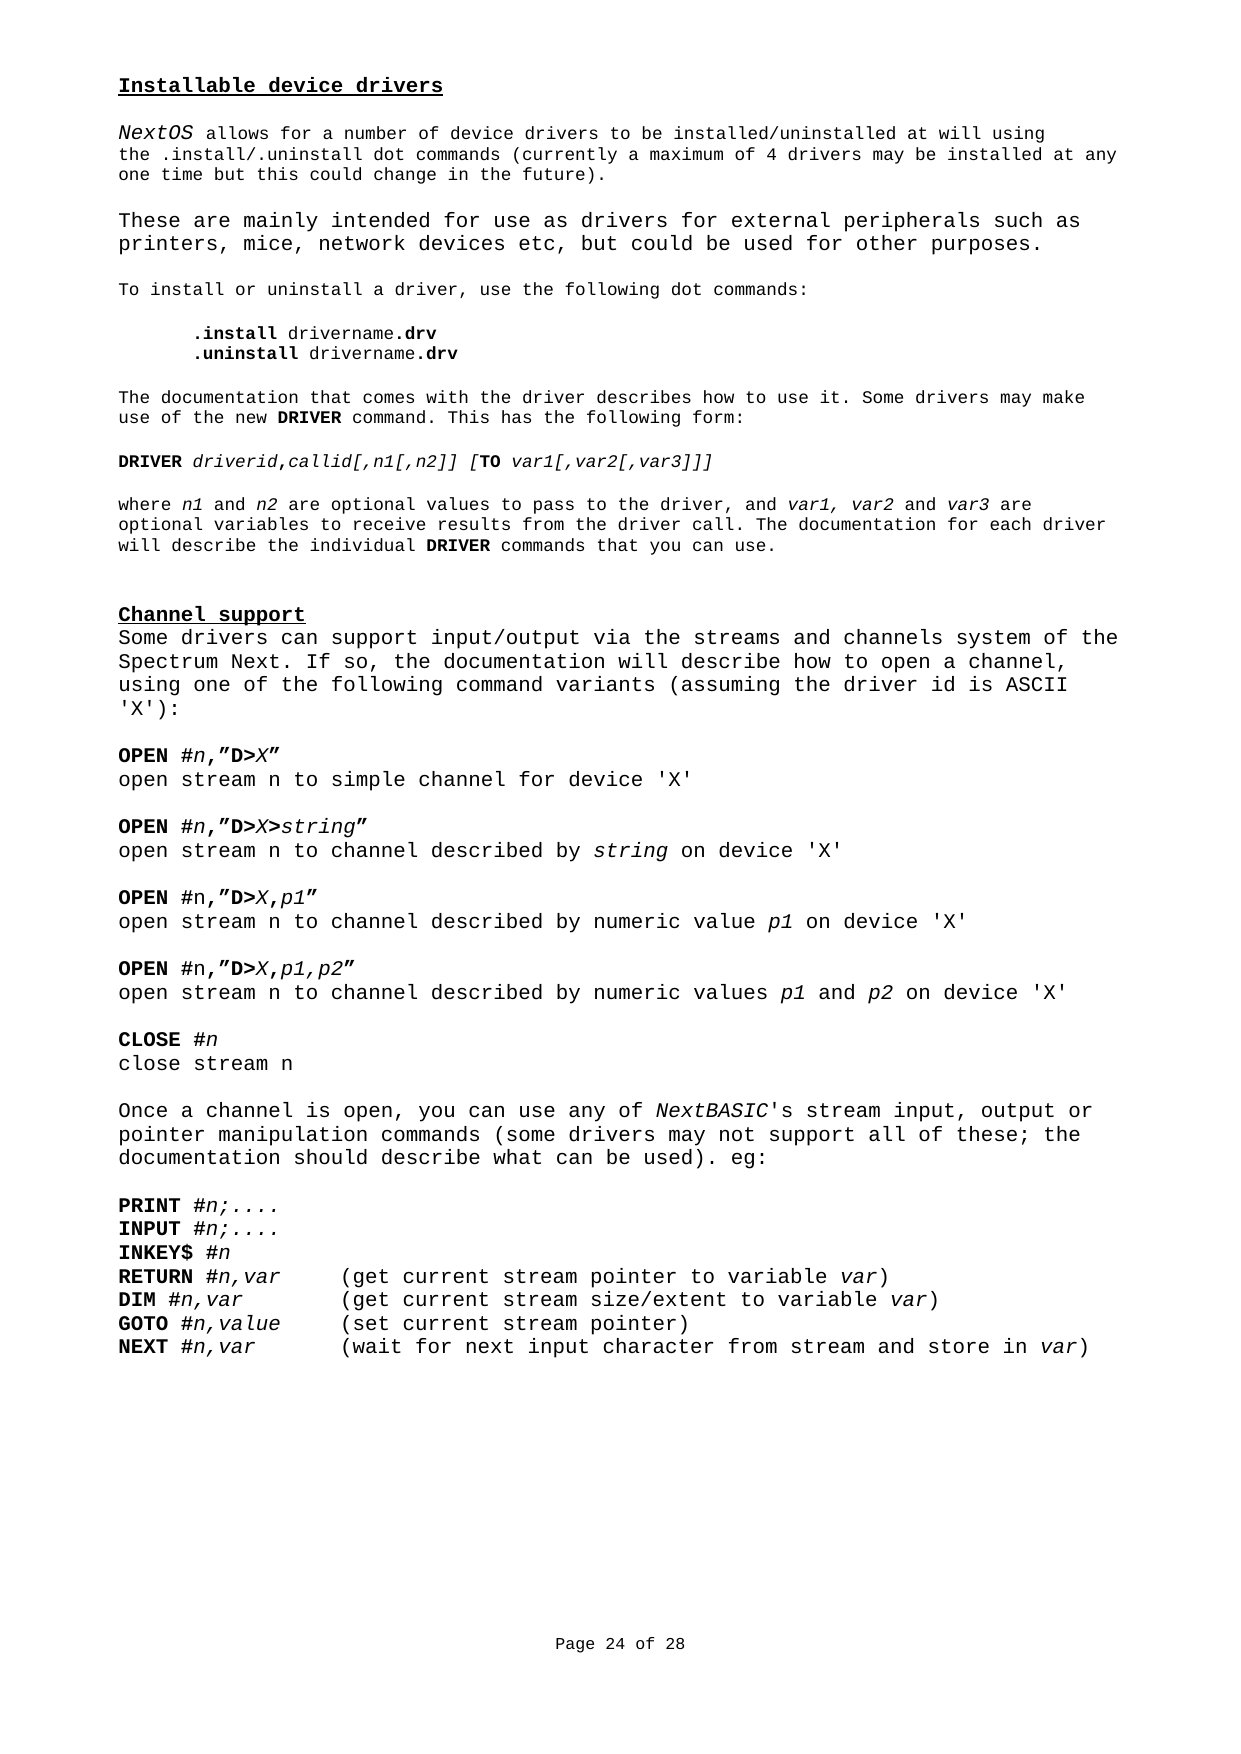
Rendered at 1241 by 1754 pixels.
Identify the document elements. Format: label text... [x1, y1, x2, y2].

text open stream n to channel described by string on device 'X' [118, 840, 1122, 864]
text .uninstall drivername.drv [118, 344, 1122, 365]
text NextOS allows for a number of device drivers to be installed/uninstalled at will using the .install/.uninstall dot commands (currently a maximum of 4 drivers may be installed at any one time but this could change in the future). [118, 122, 1122, 186]
text NEXT #n,var (wait for next input character from stream and store in var) [118, 1337, 1122, 1360]
text DRIVER driverid,callid[,n1[,n2]] [TO var1[,var2[,var3]]] [118, 452, 1122, 472]
text OPEN #n,”D>X>string” [118, 816, 1122, 840]
text DIM #n,var (get current stream size/extent to variable var) [118, 1289, 1122, 1313]
text The documentation that comes with the driver describes how to use it. Some drivers may make use of the new DRIVER command. This has the following form: [118, 388, 1122, 428]
text INKEY$ #n [118, 1242, 1122, 1266]
text open stream n to channel described by numeric value p1 on device 'X' [118, 911, 1122, 934]
text .install drivername.drv [118, 324, 1122, 344]
text Some drivers can support input/output via the streams and channels system of the Spectrum Next. If so, the documentation will describe how to open a channel, using one of the following command variants (assuming the driver id is ASCII 'X'): [118, 627, 1122, 722]
text INPUT #n;.... [118, 1218, 1122, 1242]
text Channel support [118, 603, 1122, 627]
text OPEN #n,”D>X,p1,p2” [118, 958, 1122, 982]
text RETURN #n,var (get current stream pointer to variable var) [118, 1266, 1122, 1289]
text CLOSE #n [118, 1029, 1122, 1053]
text OPEN #n,”D>X” [118, 745, 1122, 769]
text Installable device drivers [118, 75, 1122, 99]
text GOTO #n,value (set current stream pointer) [118, 1313, 1122, 1337]
text These are mainly intended for use as drivers for external peripherals such as printers, mice, network devices etc, but could be used for other purposes. [118, 210, 1122, 257]
text PRINT #n;.... [118, 1195, 1122, 1218]
text close stream n [118, 1053, 1122, 1076]
text To install or uninstall a driver, use the following dot commands: [118, 281, 1122, 301]
text OPEN #n,”D>X,p1” [118, 887, 1122, 911]
text where n1 and n2 are optional values to pass to the driver, and var1, var2 and var3 are optional variables to receive results from the driver call. The documentation for each driver will describe the individual DRIVER commands that you can use. [118, 496, 1122, 556]
text Once a channel is open, you can use any of NextBASIC's stream input, output or pointer manipulation commands (some drivers may not support all of these; the documentation should describe what can be used). eg: [118, 1100, 1122, 1171]
text open stream n to simple channel for device 'X' [118, 769, 1122, 793]
text open stream n to channel described by numeric values p1 and p2 on device 'X' [118, 982, 1122, 1006]
